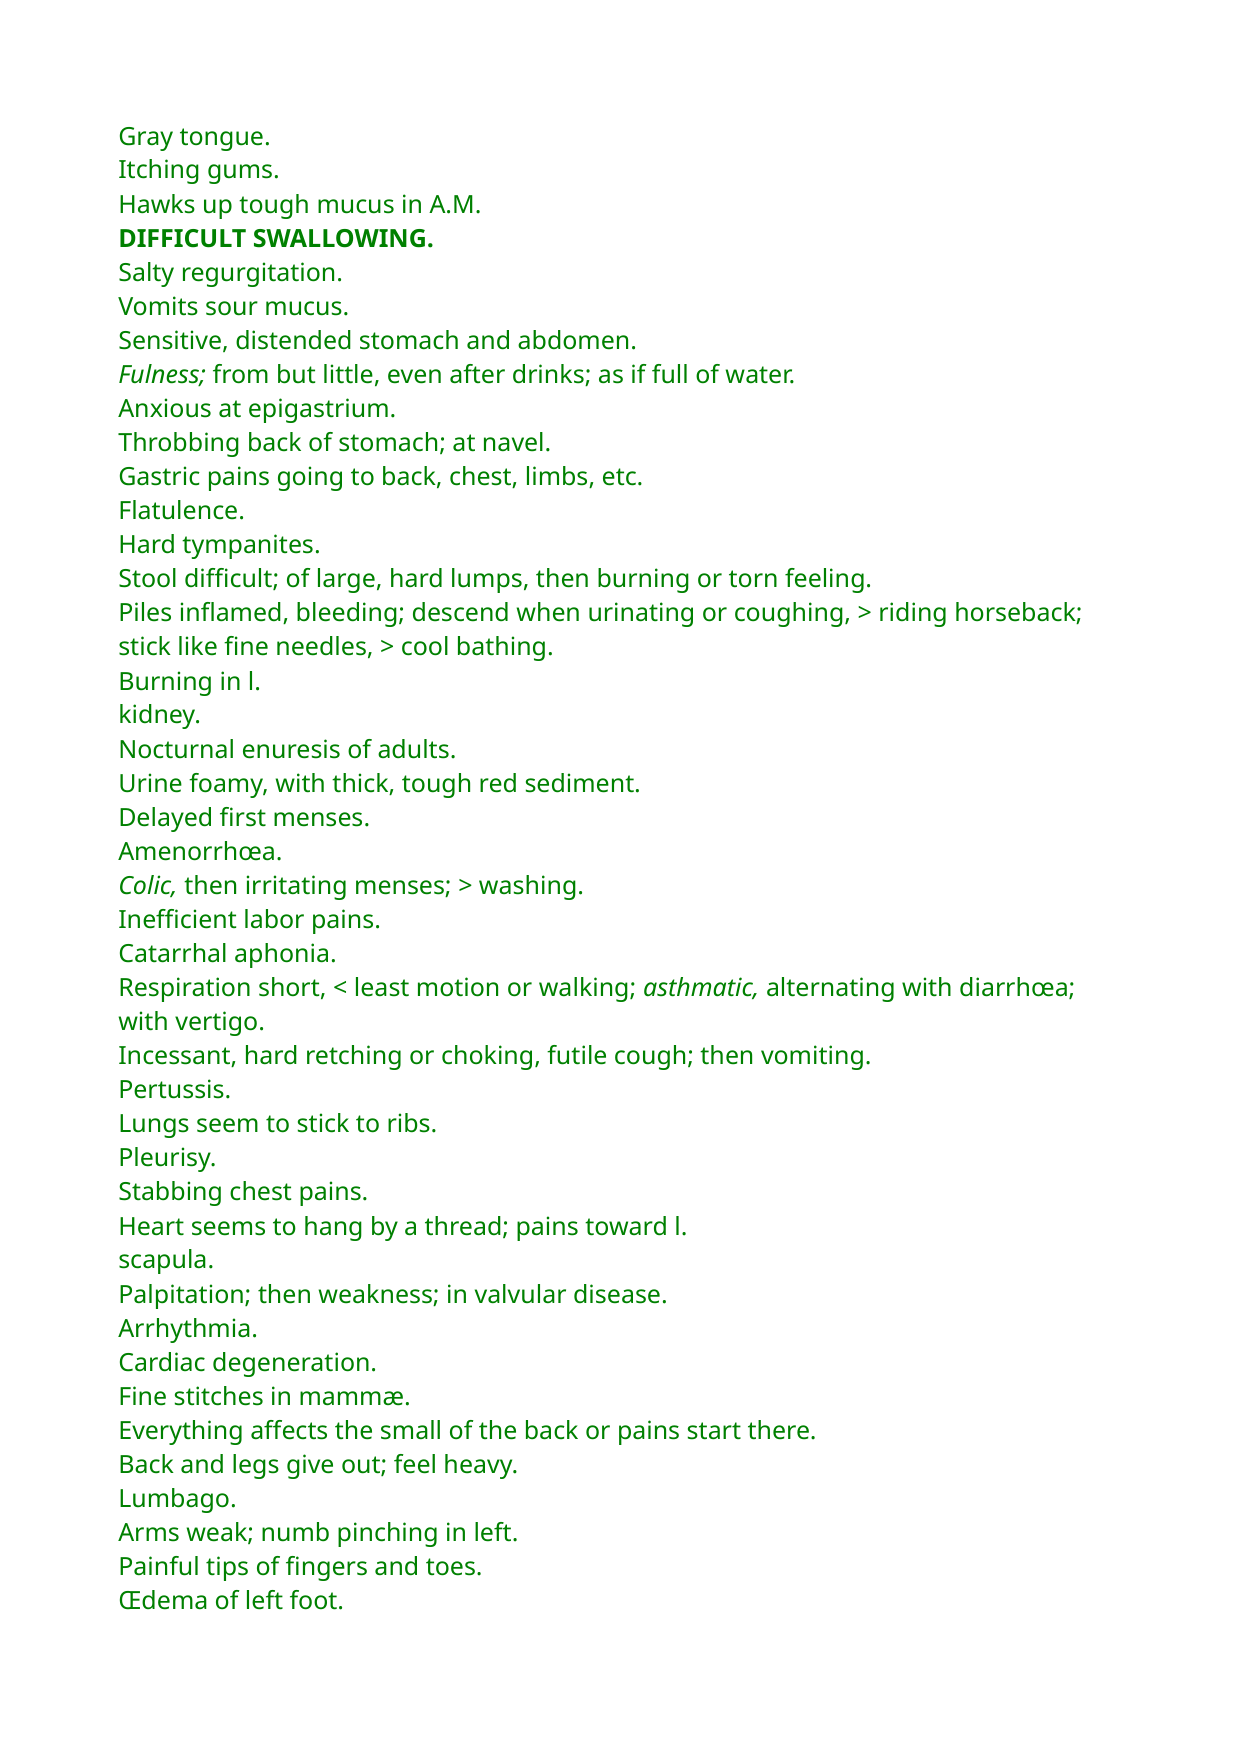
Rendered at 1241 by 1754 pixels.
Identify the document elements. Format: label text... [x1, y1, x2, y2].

text Sensitive, distended stomach and abdomen. [118, 322, 1122, 357]
text Palpitation; then weakness; in valvular disease. [118, 1276, 1122, 1310]
text Salty regurgitation. [118, 254, 1122, 288]
text Anxious at epigastrium. [118, 391, 1122, 425]
text Everything affects the small of the back or pains start there. [118, 1412, 1122, 1447]
text Inefficient labor pains. [118, 902, 1122, 936]
text Hawks up tough mucus in A.M. [118, 186, 1122, 220]
text Gray tongue. [118, 118, 1122, 152]
text Respiration short, < least motion or walking; asthmatic, alternating with diarrhœa; with vertigo. [118, 970, 1122, 1038]
text Pertussis. [118, 1072, 1122, 1106]
text Back and legs give out; feel heavy. [118, 1447, 1122, 1481]
text Itching gums. [118, 152, 1122, 186]
text Lumbago. [118, 1481, 1122, 1515]
text Flatulence. [118, 493, 1122, 527]
text Œdema of left foot. [118, 1583, 1122, 1617]
text Burning in l. [118, 663, 1122, 697]
text Painful tips of fingers and toes. [118, 1549, 1122, 1583]
text Piles inflamed, bleeding; descend when urinating or coughing, > riding horseback; stick like fine needles, > cool bathing. [118, 595, 1122, 663]
text Fine stitches in mammæ. [118, 1378, 1122, 1412]
text Lungs seem to stick to ribs. [118, 1106, 1122, 1140]
text Fulness; from but little, even after drinks; as if full of water. [118, 357, 1122, 391]
text Throbbing back of stomach; at navel. [118, 425, 1122, 459]
text Stool difficult; of large, hard lumps, then burning or torn feeling. [118, 561, 1122, 595]
text Amenorrhœa. [118, 833, 1122, 867]
text DIFFICULT SWALLOWING. [118, 220, 1122, 254]
text Cardiac degeneration. [118, 1344, 1122, 1378]
text Incessant, hard retching or choking, futile cough; then vomiting. [118, 1038, 1122, 1072]
text Heart seems to hang by a thread; pains toward l. [118, 1208, 1122, 1242]
text Arrhythmia. [118, 1310, 1122, 1344]
text Colic, then irritating menses; > washing. [118, 867, 1122, 902]
text kidney. [118, 697, 1122, 731]
text Hard tympanites. [118, 527, 1122, 561]
text Catarrhal aphonia. [118, 936, 1122, 970]
text Urine foamy, with thick, tough red sediment. [118, 765, 1122, 799]
text Gastric pains going to back, chest, limbs, etc. [118, 459, 1122, 493]
text Pleurisy. [118, 1140, 1122, 1174]
text Delayed first menses. [118, 799, 1122, 833]
text Stabbing chest pains. [118, 1174, 1122, 1208]
text Arms weak; numb pinching in left. [118, 1515, 1122, 1549]
text Vomits sour mucus. [118, 288, 1122, 322]
text scapula. [118, 1242, 1122, 1276]
text Nocturnal enuresis of adults. [118, 731, 1122, 765]
